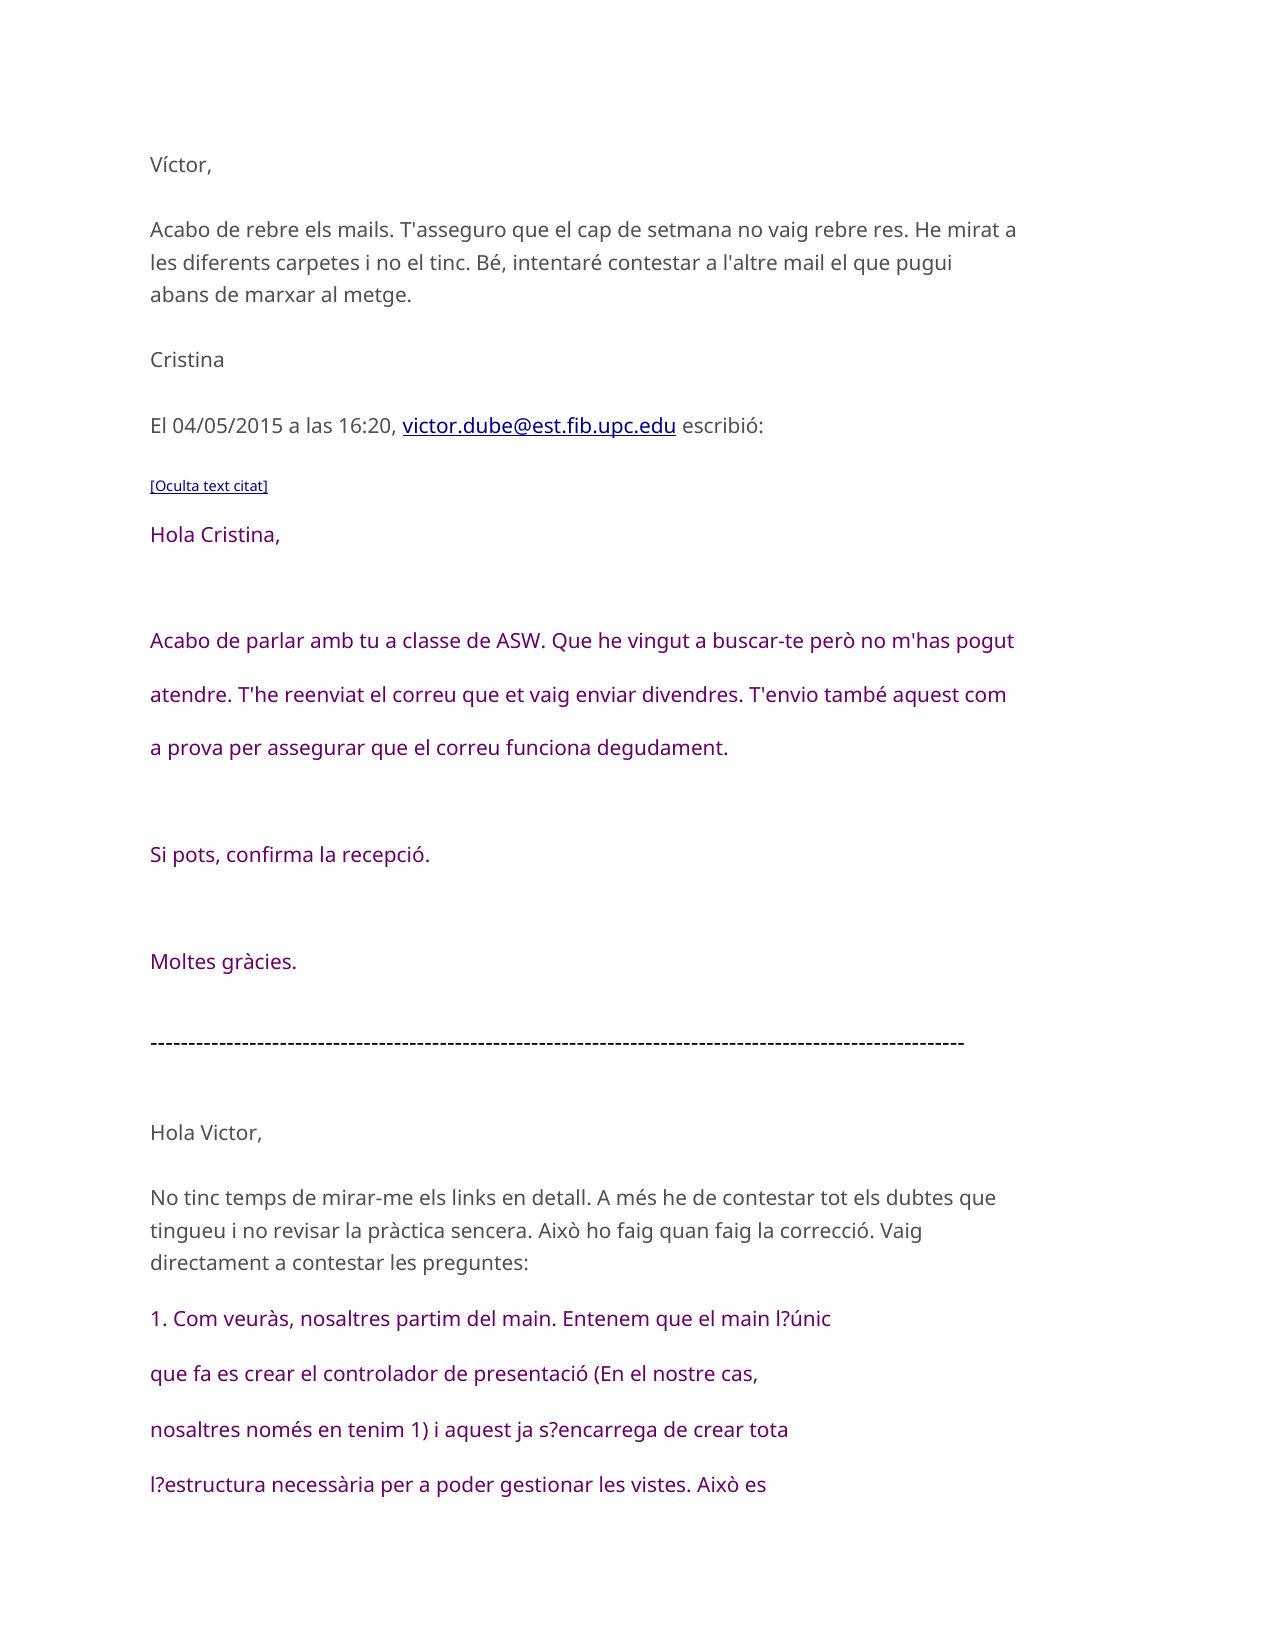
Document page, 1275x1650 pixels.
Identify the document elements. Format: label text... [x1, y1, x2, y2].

text Hola Victor, [150, 1118, 1125, 1147]
text Moltes gràcies. [150, 947, 1125, 976]
text Víctor, [150, 150, 1125, 178]
text Cristina [150, 346, 1125, 374]
text directament a contestar les preguntes: [150, 1248, 1125, 1277]
text El 04/05/2015 a las 16:20, victor.dube@est.fib.upc.edu escribió: [150, 411, 1125, 439]
text abans de marxar al metge. [150, 280, 1125, 309]
text les diferents carpetes i no el tinc. Bé, intentaré contestar a l'altre mail el que pugui [150, 248, 1125, 276]
text Hola Cristina, [150, 520, 1125, 548]
text ----------------------------------------------------------------------------------------------------------- [150, 1030, 1125, 1056]
text 1. Com veuràs, nosaltres partim del main. Entenem que el main l?únic [150, 1304, 1125, 1332]
text [Oculta text citat] [150, 476, 1125, 496]
text Acabo de rebre els mails. T'asseguro que el cap de setmana no vaig rebre res. He mirat a [150, 215, 1125, 244]
text nosaltres només en tenim 1) i aquest ja s?encarrega de crear tota [150, 1415, 1125, 1443]
text tingueu i no revisar la pràctica sencera. Això ho faig quan faig la correcció. Vaig [150, 1216, 1125, 1244]
text Acabo de parlar amb tu a classe de ASW. Que he vingut a buscar-te però no m'has pogut [150, 627, 1125, 655]
text que fa es crear el controlador de presentació (En el nostre cas, [150, 1359, 1125, 1388]
text No tinc temps de mirar-me els links en detall. A més he de contestar tot els dubtes que [150, 1183, 1125, 1212]
text a prova per assegurar que el correu funciona degudament. [150, 733, 1125, 762]
text l?estructura necessària per a poder gestionar les vistes. Això es [150, 1471, 1125, 1499]
text Si pots, confirma la recepció. [150, 840, 1125, 869]
text atendre. T'he reenviat el correu que et vaig enviar divendres. T'envio també aquest com [150, 680, 1125, 708]
